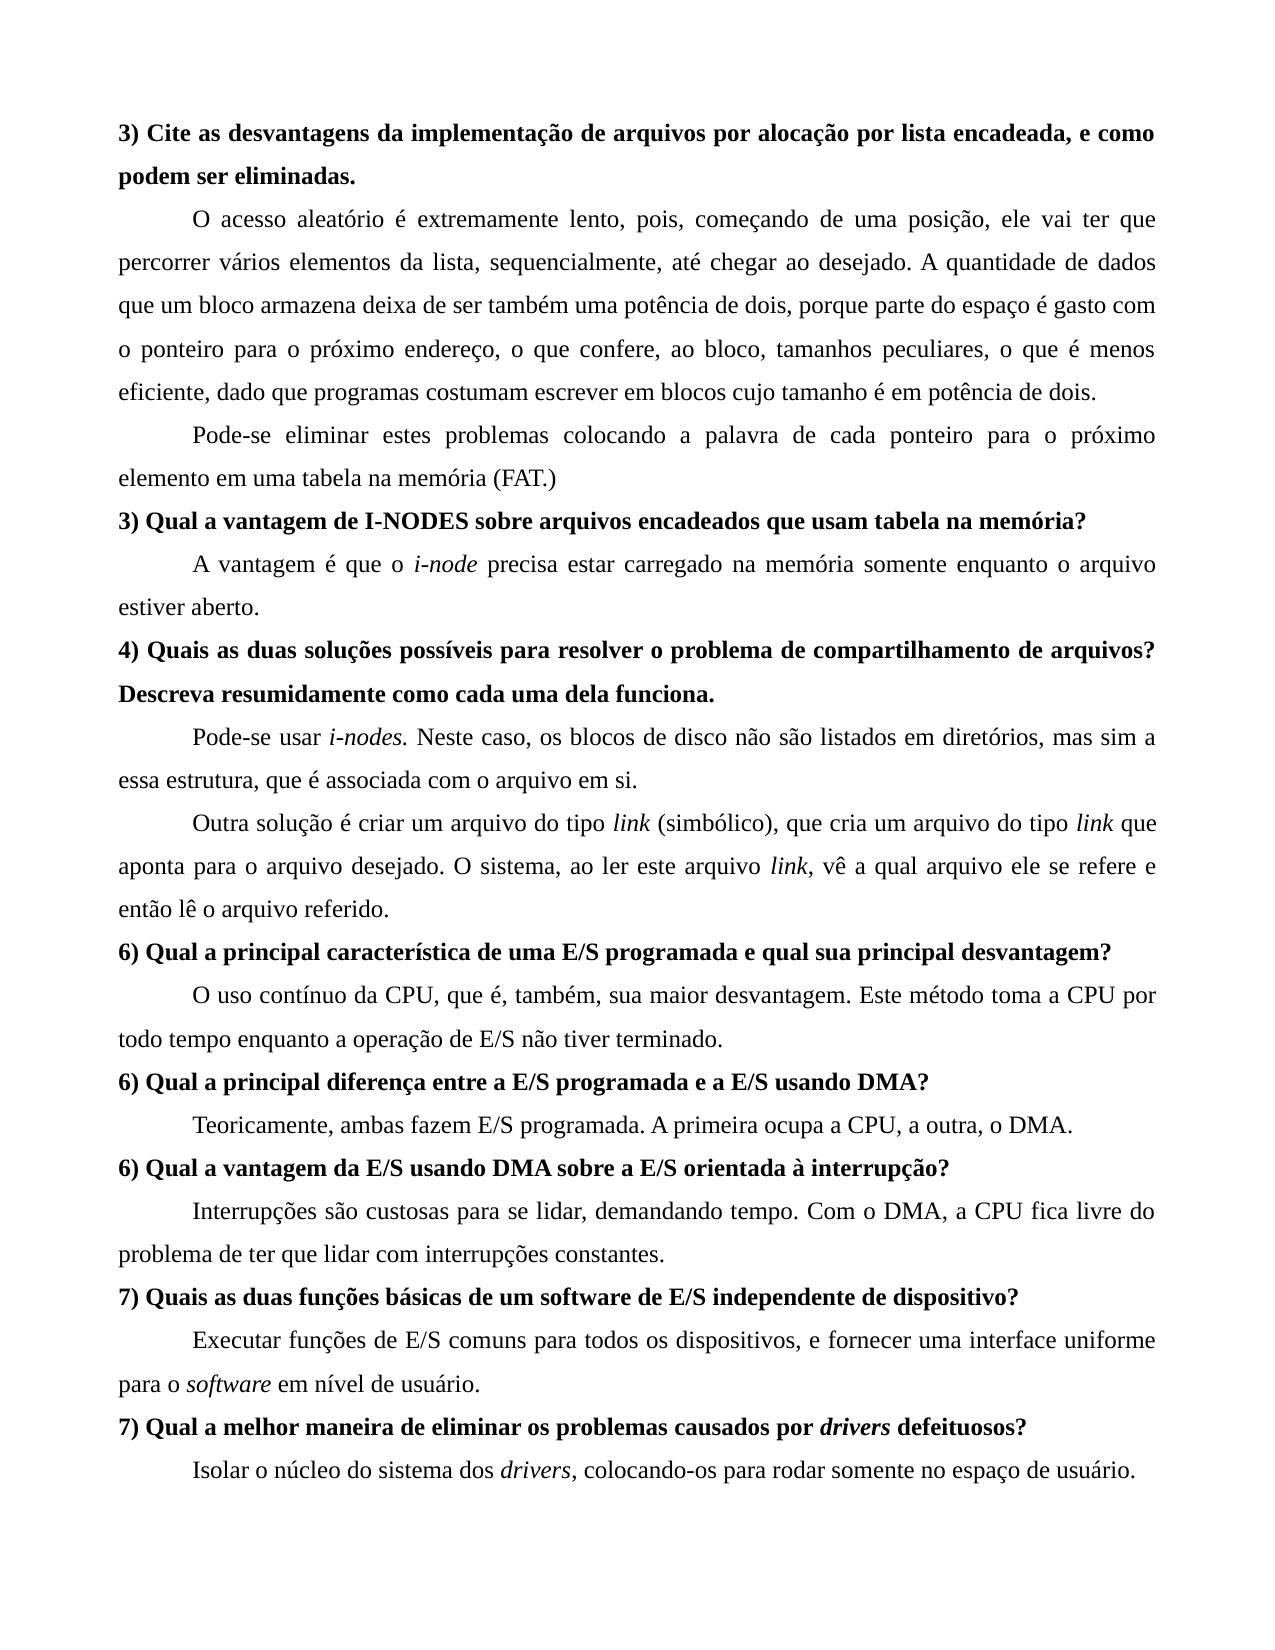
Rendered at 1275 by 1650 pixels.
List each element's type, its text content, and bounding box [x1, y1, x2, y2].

text Isolar o núcleo do sistema dos drivers, colocando-os para rodar somente no espaço de usuário. [118, 1455, 1157, 1484]
text O uso contínuo da CPU, que é, também, sua maior desvantagem. Este método toma a CPU por todo tempo enquanto a operação de E/S não tiver terminado. [118, 981, 1157, 1052]
text Teoricamente, ambas fazem E/S programada. A primeira ocupa a CPU, a outra, o DMA. [118, 1110, 1157, 1139]
text 3) Qual a vantagem de I-NODES sobre arquivos encadeados que usam tabela na memória? [118, 506, 1157, 535]
text Pode-se usar i-nodes. Neste caso, os blocos de disco não são listados em diretórios, mas sim a essa estrutura, que é associada com o arquivo em si. [118, 722, 1157, 794]
text 6) Qual a vantagem da E/S usando DMA sobre a E/S orientada à interrupção? [118, 1153, 1157, 1182]
text O acesso aleatório é extremamente lento, pois, começando de uma posição, ele vai ter que percorrer vários elementos da lista, sequencialmente, até chegar ao desejado. A quantidade de dados que um bloco armazena deixa de ser também uma potência de dois, porque parte do espaço é gasto com o ponteiro para o próximo endereço, o que confere, ao bloco, tamanhos peculiares, o que é menos eficiente, dado que programas costumam escrever em blocos cujo tamanho é em potência de dois. [118, 204, 1157, 406]
text Outra solução é criar um arquivo do tipo link (simbólico), que cria um arquivo do tipo link que aponta para o arquivo desejado. O sistema, ao ler este arquivo link, vê a qual arquivo ele se refere e então lê o arquivo referido. [118, 808, 1157, 923]
text 7) Qual a melhor maneira de eliminar os problemas causados por drivers defeituosos? [118, 1412, 1157, 1441]
text 6) Qual a principal característica de uma E/S programada e qual sua principal desvantagem? [118, 937, 1157, 966]
text A vantagem é que o i-node precisa estar carregado na memória somente enquanto o arquivo estiver aberto. [118, 549, 1157, 621]
text Pode-se eliminar estes problemas colocando a palavra de cada ponteiro para o próximo elemento em uma tabela na memória (FAT.) [118, 420, 1157, 492]
text 6) Qual a principal diferença entre a E/S programada e a E/S usando DMA? [118, 1067, 1157, 1096]
text 4) Quais as duas soluções possíveis para resolver o problema de compartilhamento de arquivos? Descreva resumidamente como cada uma dela funciona. [118, 636, 1157, 707]
text Interrupções são custosas para se lidar, demandando tempo. Com o DMA, a CPU fica livre do problema de ter que lidar com interrupções constantes. [118, 1196, 1157, 1268]
text Executar funções de E/S comuns para todos os dispositivos, e fornecer uma interface uniforme para o software em nível de usuário. [118, 1326, 1157, 1397]
text 7) Quais as duas funções básicas de um software de E/S independente de dispositivo? [118, 1282, 1157, 1311]
text 3) Cite as desvantagens da implementação de arquivos por alocação por lista encadeada, e como podem ser eliminadas. [118, 118, 1157, 190]
